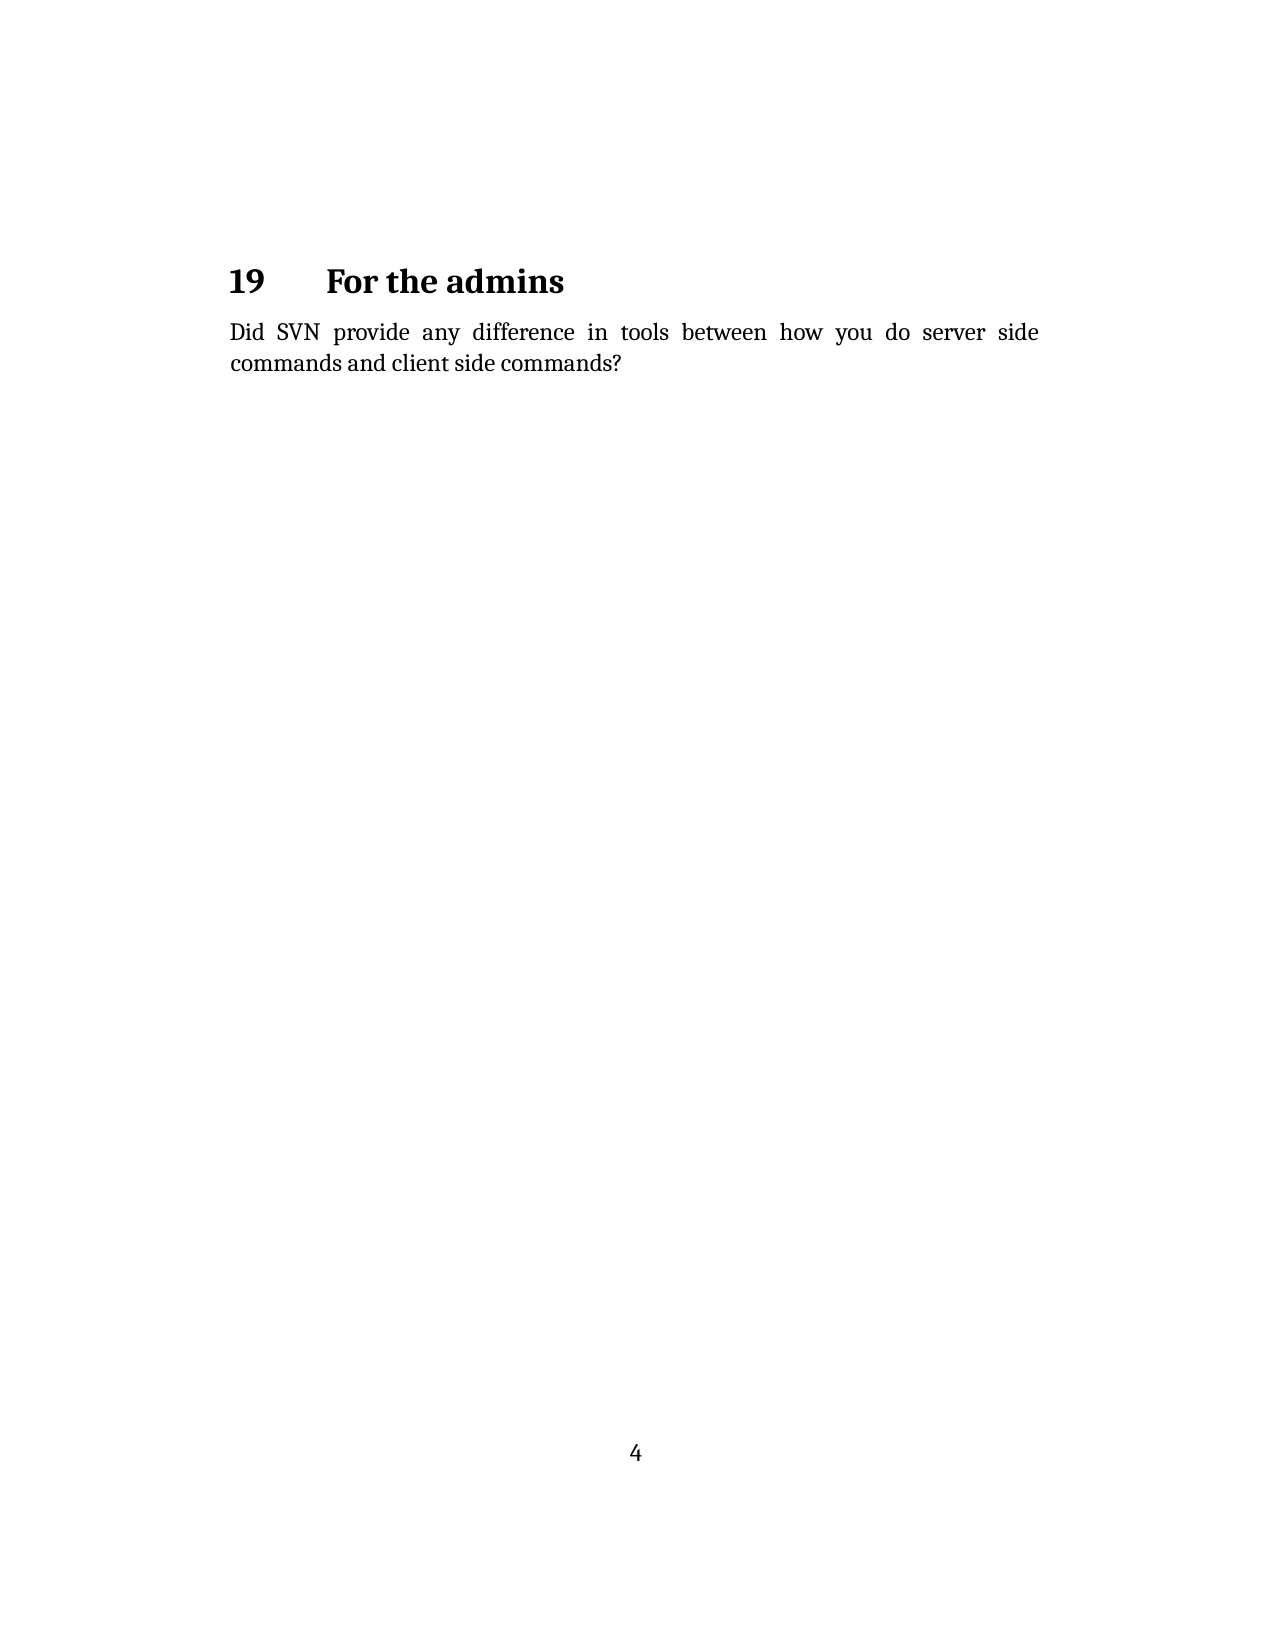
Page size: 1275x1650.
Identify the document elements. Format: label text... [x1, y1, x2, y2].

text Did SVN provide any difference in tools between how you do server side commands and client side commands? [229, 318, 1040, 378]
subtitle 19 For the admins [229, 262, 1040, 303]
